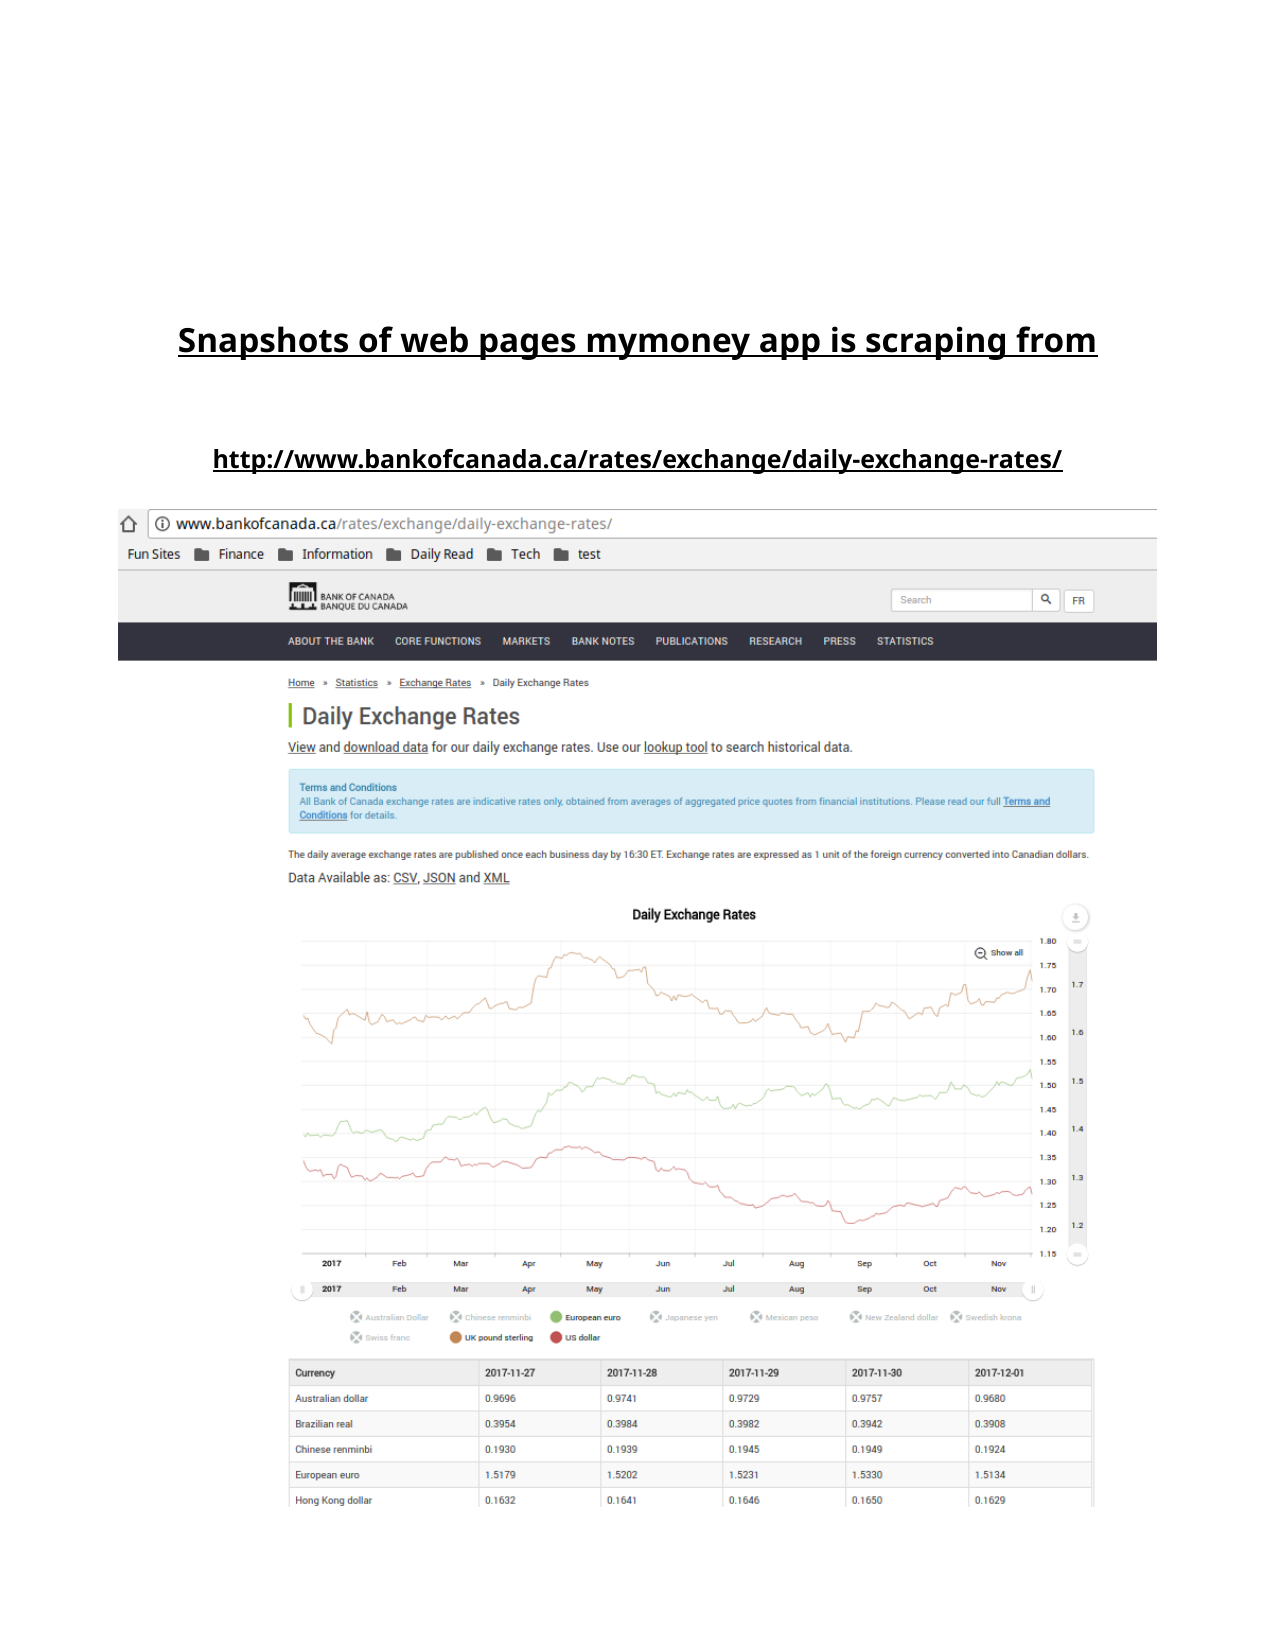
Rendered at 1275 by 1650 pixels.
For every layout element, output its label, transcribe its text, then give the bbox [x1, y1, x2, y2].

text http://www.bankofcanada.ca/rates/exchange/daily-exchange-rates/ [118, 441, 1157, 475]
text Snapshots of web pages mymoney app is scraping from [118, 317, 1157, 362]
picture [118, 509, 1157, 1507]
